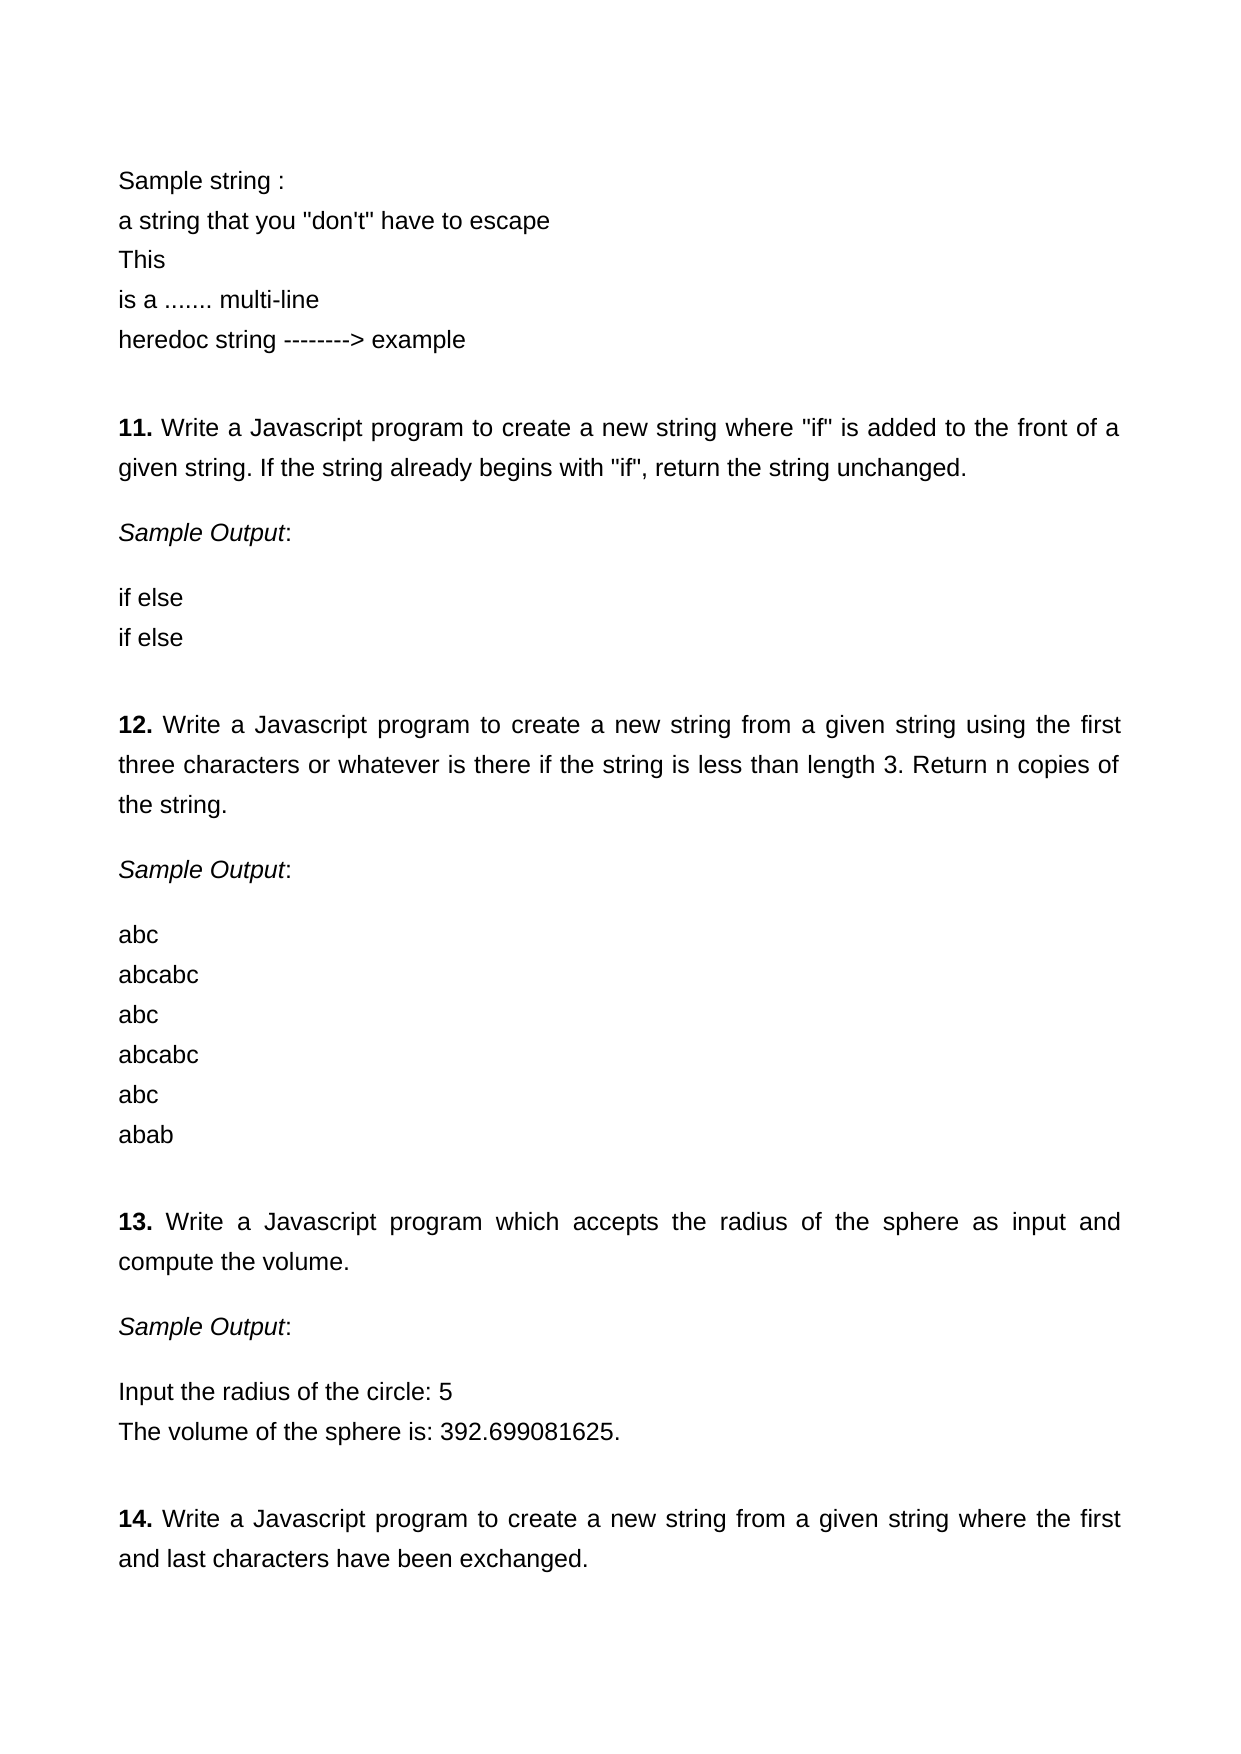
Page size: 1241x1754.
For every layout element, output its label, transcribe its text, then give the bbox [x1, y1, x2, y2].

text The volume of the sphere is: 392.699081625. [118, 1417, 1122, 1446]
text Sample Output: [118, 518, 1122, 547]
text This [118, 246, 1122, 274]
text is a ....... multi-line [118, 285, 1122, 314]
text abc [118, 920, 1122, 949]
text abcabc [118, 960, 1122, 989]
text abc [118, 1080, 1122, 1108]
text if else [118, 583, 1122, 612]
text Sample Output: [118, 1312, 1122, 1341]
text a string that you "don't" have to escape [118, 206, 1122, 234]
text abc [118, 1000, 1122, 1029]
text abcabc [118, 1040, 1122, 1068]
text 14. Write a Javascript program to create a new string from a given string where the first and last characters have been exchanged. [118, 1504, 1122, 1573]
text heredoc string --------> example [118, 325, 1122, 354]
text abab [118, 1119, 1122, 1148]
text 13. Write a Javascript program which accepts the radius of the sphere as input and compute the volume. [118, 1207, 1122, 1276]
text Sample string : [118, 166, 1122, 194]
text Sample Output: [118, 855, 1122, 884]
text if else [118, 623, 1122, 651]
text Input the radius of the circle: 5 [118, 1377, 1122, 1406]
text 12. Write a Javascript program to create a new string from a given string using the first three characters or whatever is there if the string is less than length 3. Return n copies of the string. [118, 710, 1122, 819]
text 11. Write a Javascript program to create a new string where "if" is added to the front of a given string. If the string already begins with "if", return the string unchanged. [118, 413, 1122, 482]
